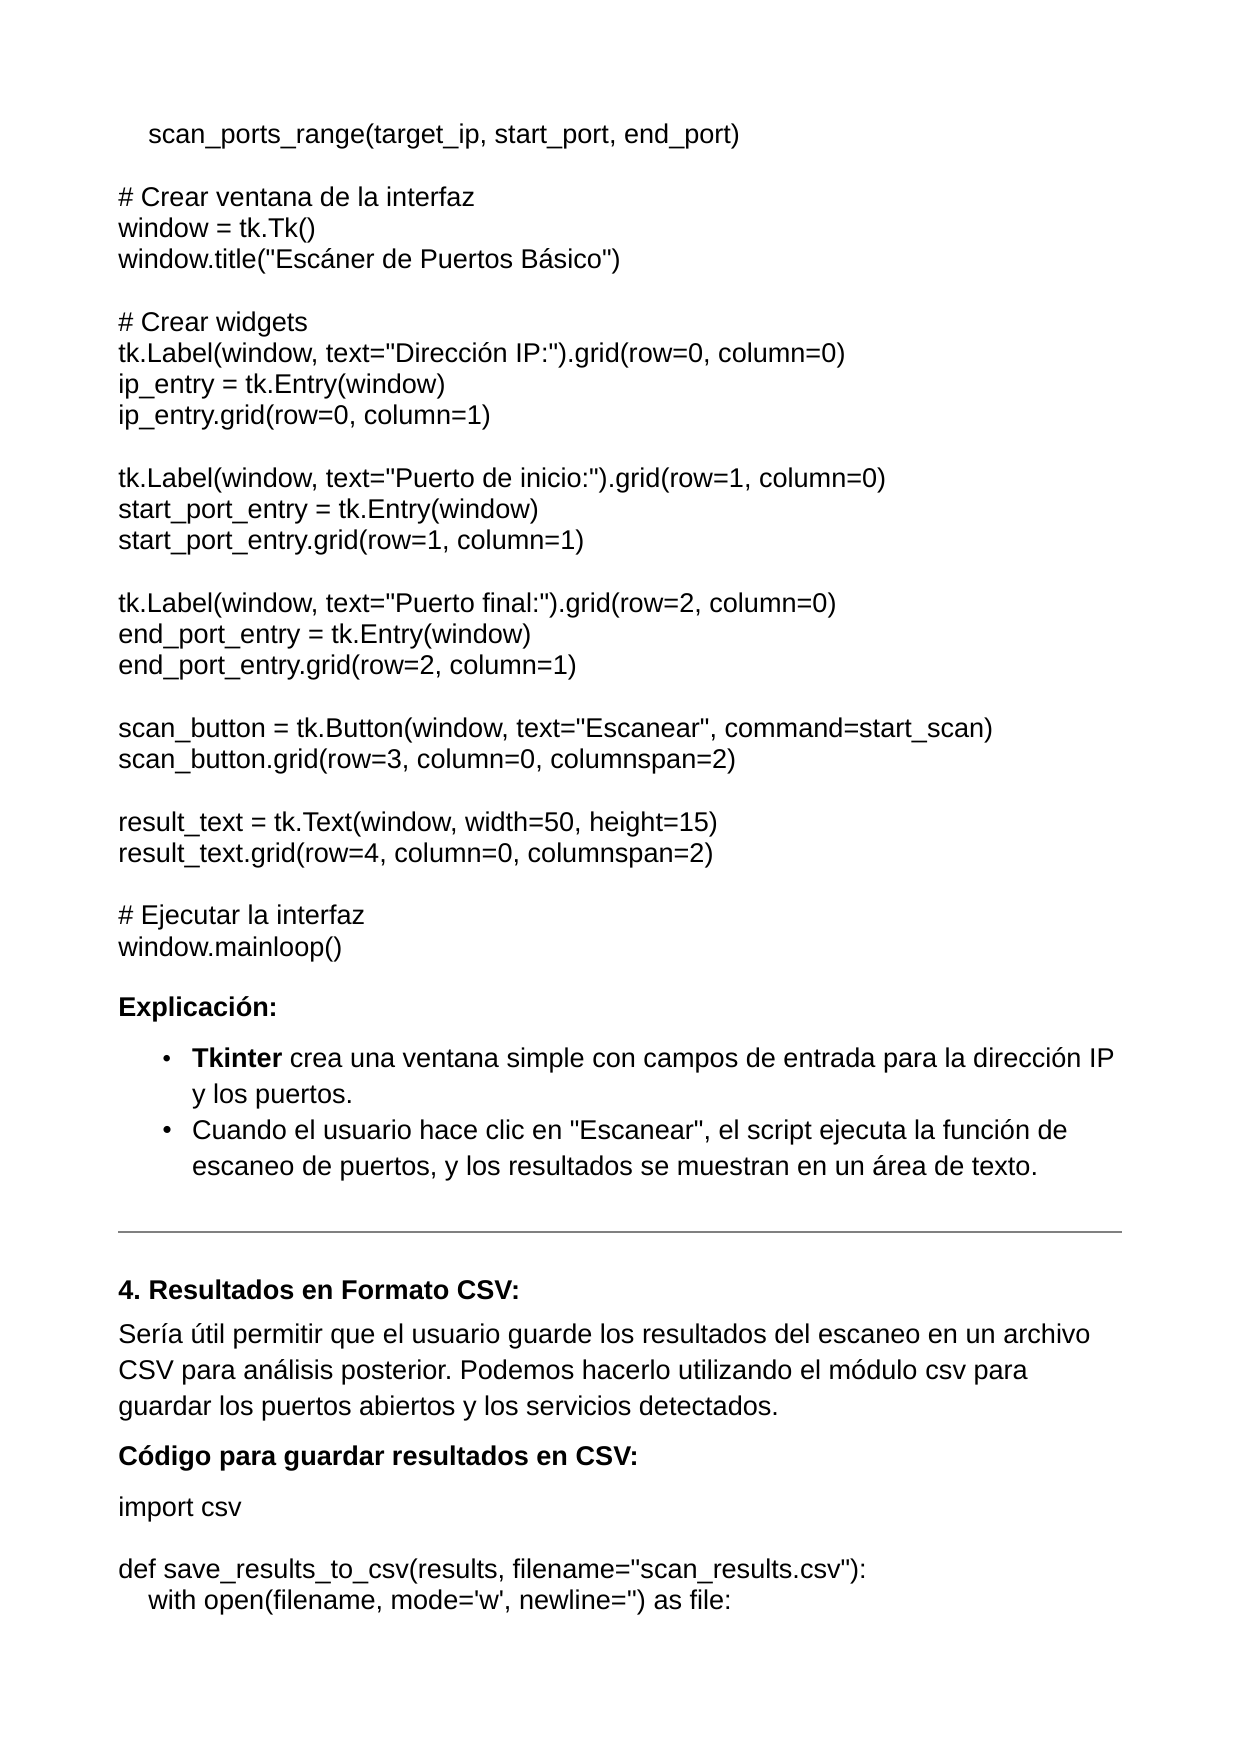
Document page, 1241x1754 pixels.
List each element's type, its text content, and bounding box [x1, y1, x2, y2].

text end_port_entry.grid(row=2, column=1) [118, 649, 1122, 681]
text end_port_entry = tk.Entry(window) [118, 618, 1122, 649]
text result_text.grid(row=4, column=0, columnspan=2) [118, 837, 1122, 868]
text # Ejecutar la interfaz [118, 899, 1122, 931]
text ip_entry.grid(row=0, column=1) [118, 399, 1122, 431]
text def save_results_to_csv(results, filename="scan_results.csv"): [118, 1553, 1122, 1584]
text with open(filename, mode='w', newline='') as file: [118, 1584, 1122, 1616]
text result_text = tk.Text(window, width=50, height=15) [118, 806, 1122, 837]
text tk.Label(window, text="Puerto de inicio:").grid(row=1, column=0) [118, 462, 1122, 493]
text Sería útil permitir que el usuario guarde los resultados del escaneo en un archivo CSV para análisis posterior. Podemos hacerlo utilizando el módulo csv para guardar los puertos abiertos y los servicios detectados. [118, 1318, 1122, 1421]
text Código para guardar resultados en CSV: [118, 1440, 1122, 1471]
text # Crear widgets [118, 306, 1122, 337]
text start_port_entry.grid(row=1, column=1) [118, 524, 1122, 556]
text start_port_entry = tk.Entry(window) [118, 493, 1122, 524]
text tk.Label(window, text="Dirección IP:").grid(row=0, column=0) [118, 337, 1122, 368]
list Tkinter crea una ventana simple con campos de entrada para la dirección IP y los puertos. [162, 1042, 1122, 1109]
subtitle 4. Resultados en Formato CSV: [118, 1274, 1122, 1305]
text scan_button.grid(row=3, column=0, columnspan=2) [118, 743, 1122, 774]
text Explicación: [118, 991, 1122, 1023]
text ip_entry = tk.Entry(window) [118, 368, 1122, 399]
text scan_button = tk.Button(window, text="Escanear", command=start_scan) [118, 712, 1122, 743]
text window.mainloop() [118, 931, 1122, 962]
text tk.Label(window, text="Puerto final:").grid(row=2, column=0) [118, 587, 1122, 618]
text window = tk.Tk() [118, 212, 1122, 243]
text # Crear ventana de la interfaz [118, 181, 1122, 212]
text scan_ports_range(target_ip, start_port, end_port) [118, 118, 1122, 149]
text import csv [118, 1491, 1122, 1522]
text window.title("Escáner de Puertos Básico") [118, 243, 1122, 274]
list Cuando el usuario hace clic en "Escanear", el script ejecuta la función de escaneo de puertos, y los resultados se muestran en un área de texto. [162, 1114, 1122, 1181]
